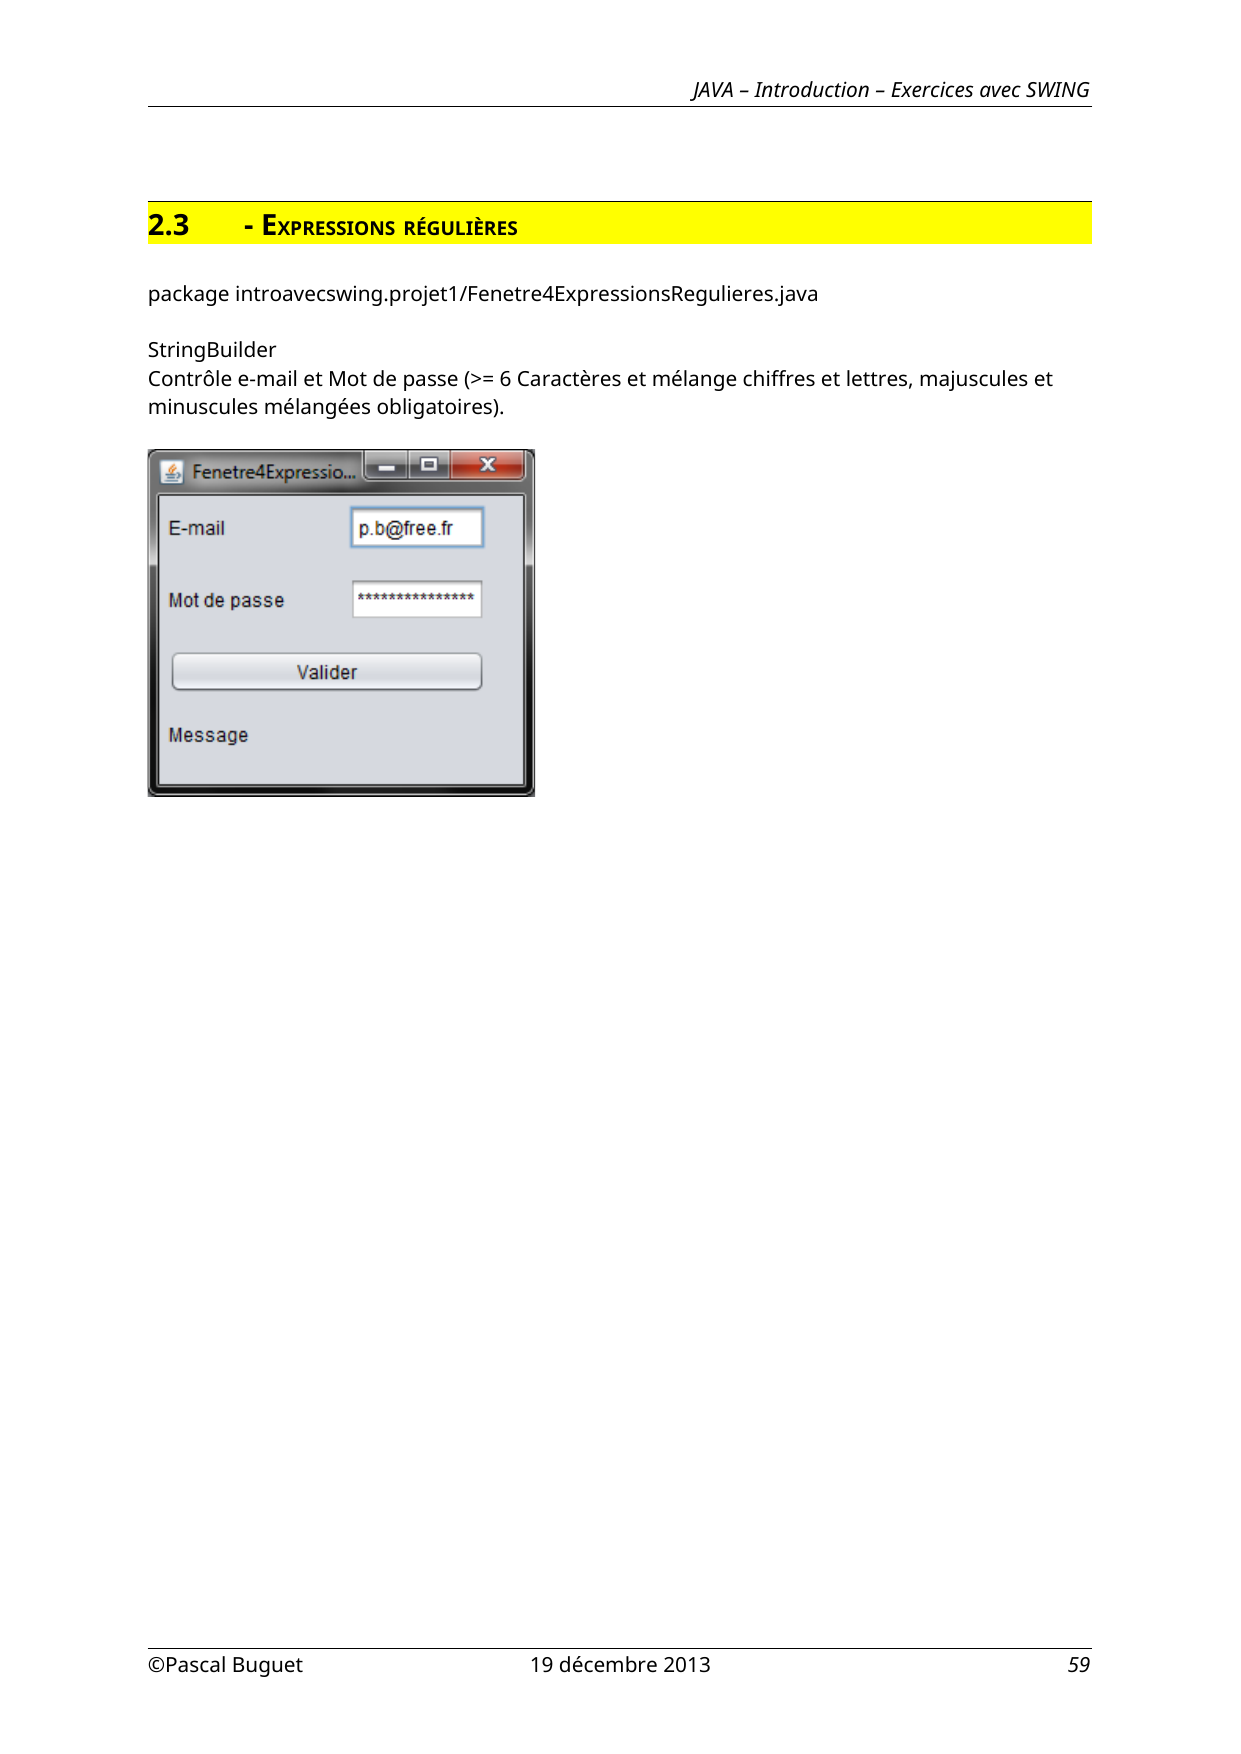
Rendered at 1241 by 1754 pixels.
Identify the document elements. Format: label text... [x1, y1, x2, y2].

text package introavecswing.projet1/Fenetre4ExpressionsRegulieres.java [148, 279, 1092, 307]
text StringBuilder [148, 336, 1092, 364]
subtitle - Expressions régulières [148, 202, 1092, 244]
text Contrôle e-mail et Mot de passe (>= 6 Caractères et mélange chiffres et lettres, majuscules et minuscules mélangées obligatoires). [148, 364, 1092, 421]
picture [147, 449, 536, 797]
